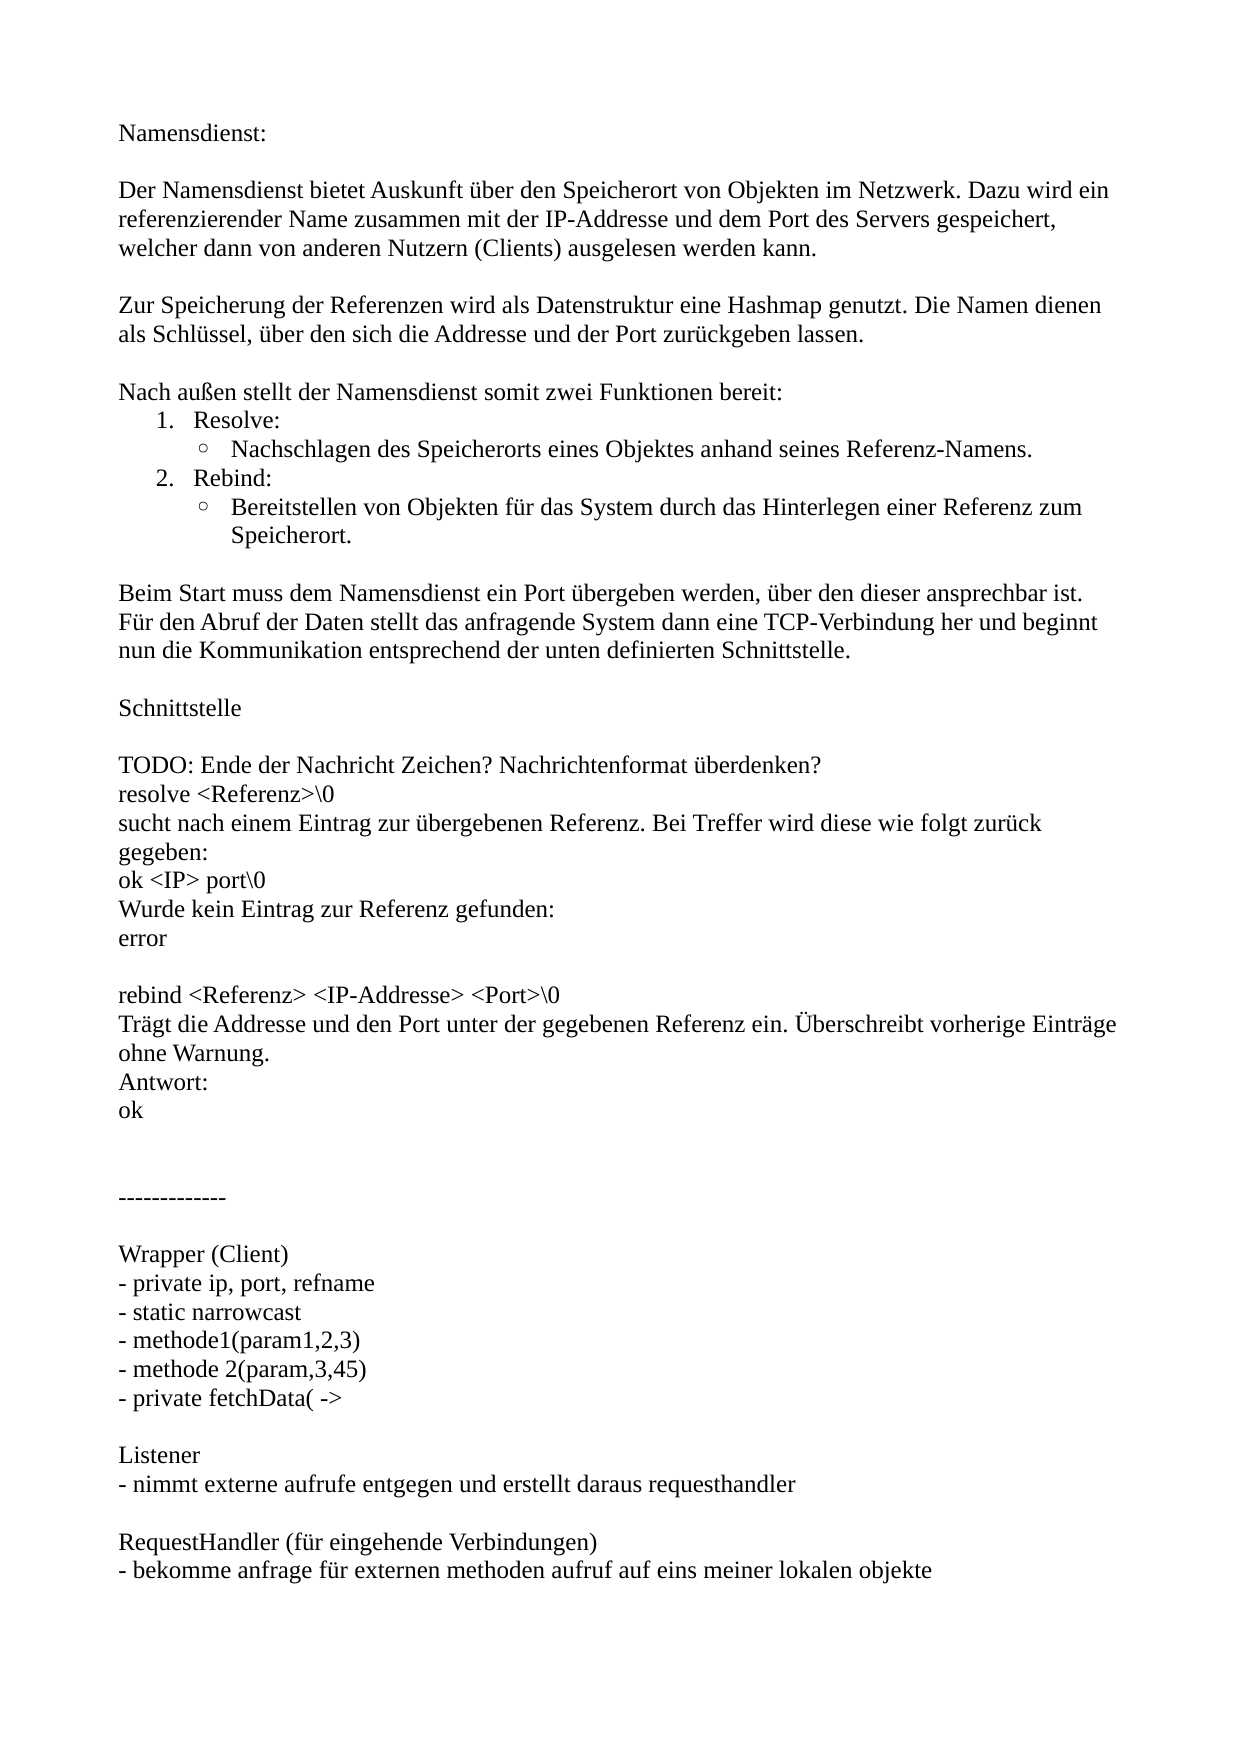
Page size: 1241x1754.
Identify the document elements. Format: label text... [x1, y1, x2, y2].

text ok [118, 1096, 1122, 1124]
list Bereitstellen von Objekten für das System durch das Hinterlegen einer Referenz zum Speicherort. [193, 492, 1122, 549]
text ------------- [118, 1182, 1122, 1211]
text - static narrowcast [118, 1297, 1122, 1326]
text resolve <Referenz>\0 [118, 779, 1122, 808]
text Zur Speicherung der Referenzen wird als Datenstruktur eine Hashmap genutzt. Die Namen dienen als Schlüssel, über den sich die Addresse und der Port zurückgeben lassen. [118, 291, 1122, 348]
text RequestHandler (für eingehende Verbindungen) [118, 1527, 1122, 1556]
text Trägt die Addresse und den Port unter der gegebenen Referenz ein. Überschreibt vorherige Einträge ohne Warnung. [118, 1009, 1122, 1067]
text Antwort: [118, 1067, 1122, 1096]
text - nimmt externe aufrufe entgegen und erstellt daraus requesthandler [118, 1469, 1122, 1498]
text - bekomme anfrage für externen methoden aufruf auf eins meiner lokalen objekte [118, 1556, 1122, 1584]
text Schnittstelle [118, 693, 1122, 722]
text Der Namensdienst bietet Auskunft über den Speicherort von Objekten im Netzwerk. Dazu wird ein referenzierender Name zusammen mit der IP-Addresse und dem Port des Servers gespeichert, welcher dann von anderen Nutzern (Clients) ausgelesen werden kann. [118, 176, 1122, 262]
text Listener [118, 1441, 1122, 1469]
text - methode 2(param,3,45) [118, 1354, 1122, 1383]
text Wurde kein Eintrag zur Referenz gefunden: [118, 894, 1122, 923]
text - methode1(param1,2,3) [118, 1326, 1122, 1354]
text error [118, 923, 1122, 952]
text ok <IP> port\0 [118, 866, 1122, 894]
text Wrapper (Client) [118, 1239, 1122, 1268]
text Nach außen stellt der Namensdienst somit zwei Funktionen bereit: [118, 377, 1122, 406]
text Beim Start muss dem Namensdienst ein Port übergeben werden, über den dieser ansprechbar ist. Für den Abruf der Daten stellt das anfragende System dann eine TCP-Verbindung her und beginnt nun die Kommunikation entsprechend der unten definierten Schnittstelle. [118, 578, 1122, 664]
list Nachschlagen des Speicherorts eines Objektes anhand seines Referenz-Namens. [193, 434, 1122, 463]
text - private fetchData( -> [118, 1383, 1122, 1412]
list Resolve: [156, 406, 1122, 434]
text rebind <Referenz> <IP-Addresse> <Port>\0 [118, 981, 1122, 1009]
text - private ip, port, refname [118, 1268, 1122, 1297]
text TODO: Ende der Nachricht Zeichen? Nachrichtenformat überdenken? [118, 751, 1122, 779]
text Namensdienst: [118, 118, 1122, 147]
text sucht nach einem Eintrag zur übergebenen Referenz. Bei Treffer wird diese wie folgt zurück gegeben: [118, 808, 1122, 866]
list Rebind: [156, 463, 1122, 492]
